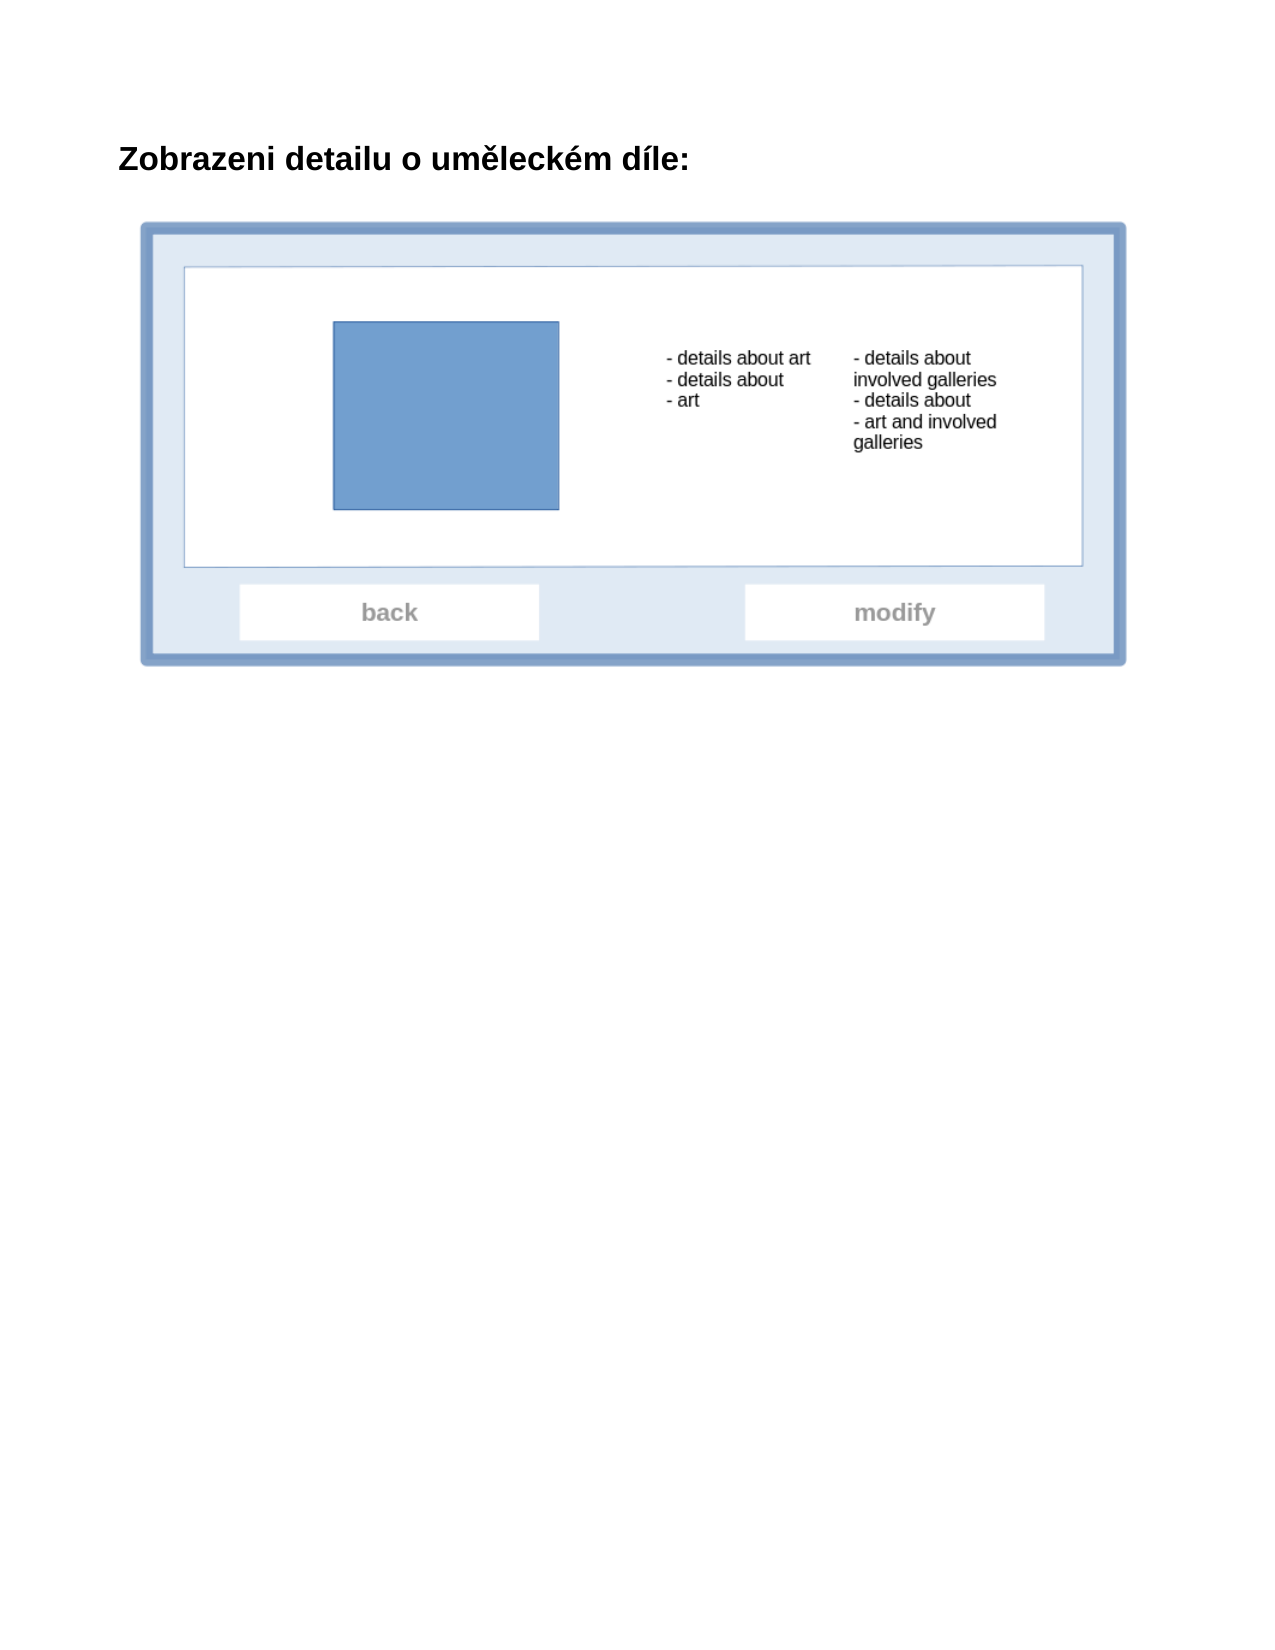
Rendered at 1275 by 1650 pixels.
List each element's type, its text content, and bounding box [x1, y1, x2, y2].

picture [118, 190, 1157, 698]
subtitle Zobrazeni detailu o uměleckém díle: [118, 139, 1157, 177]
